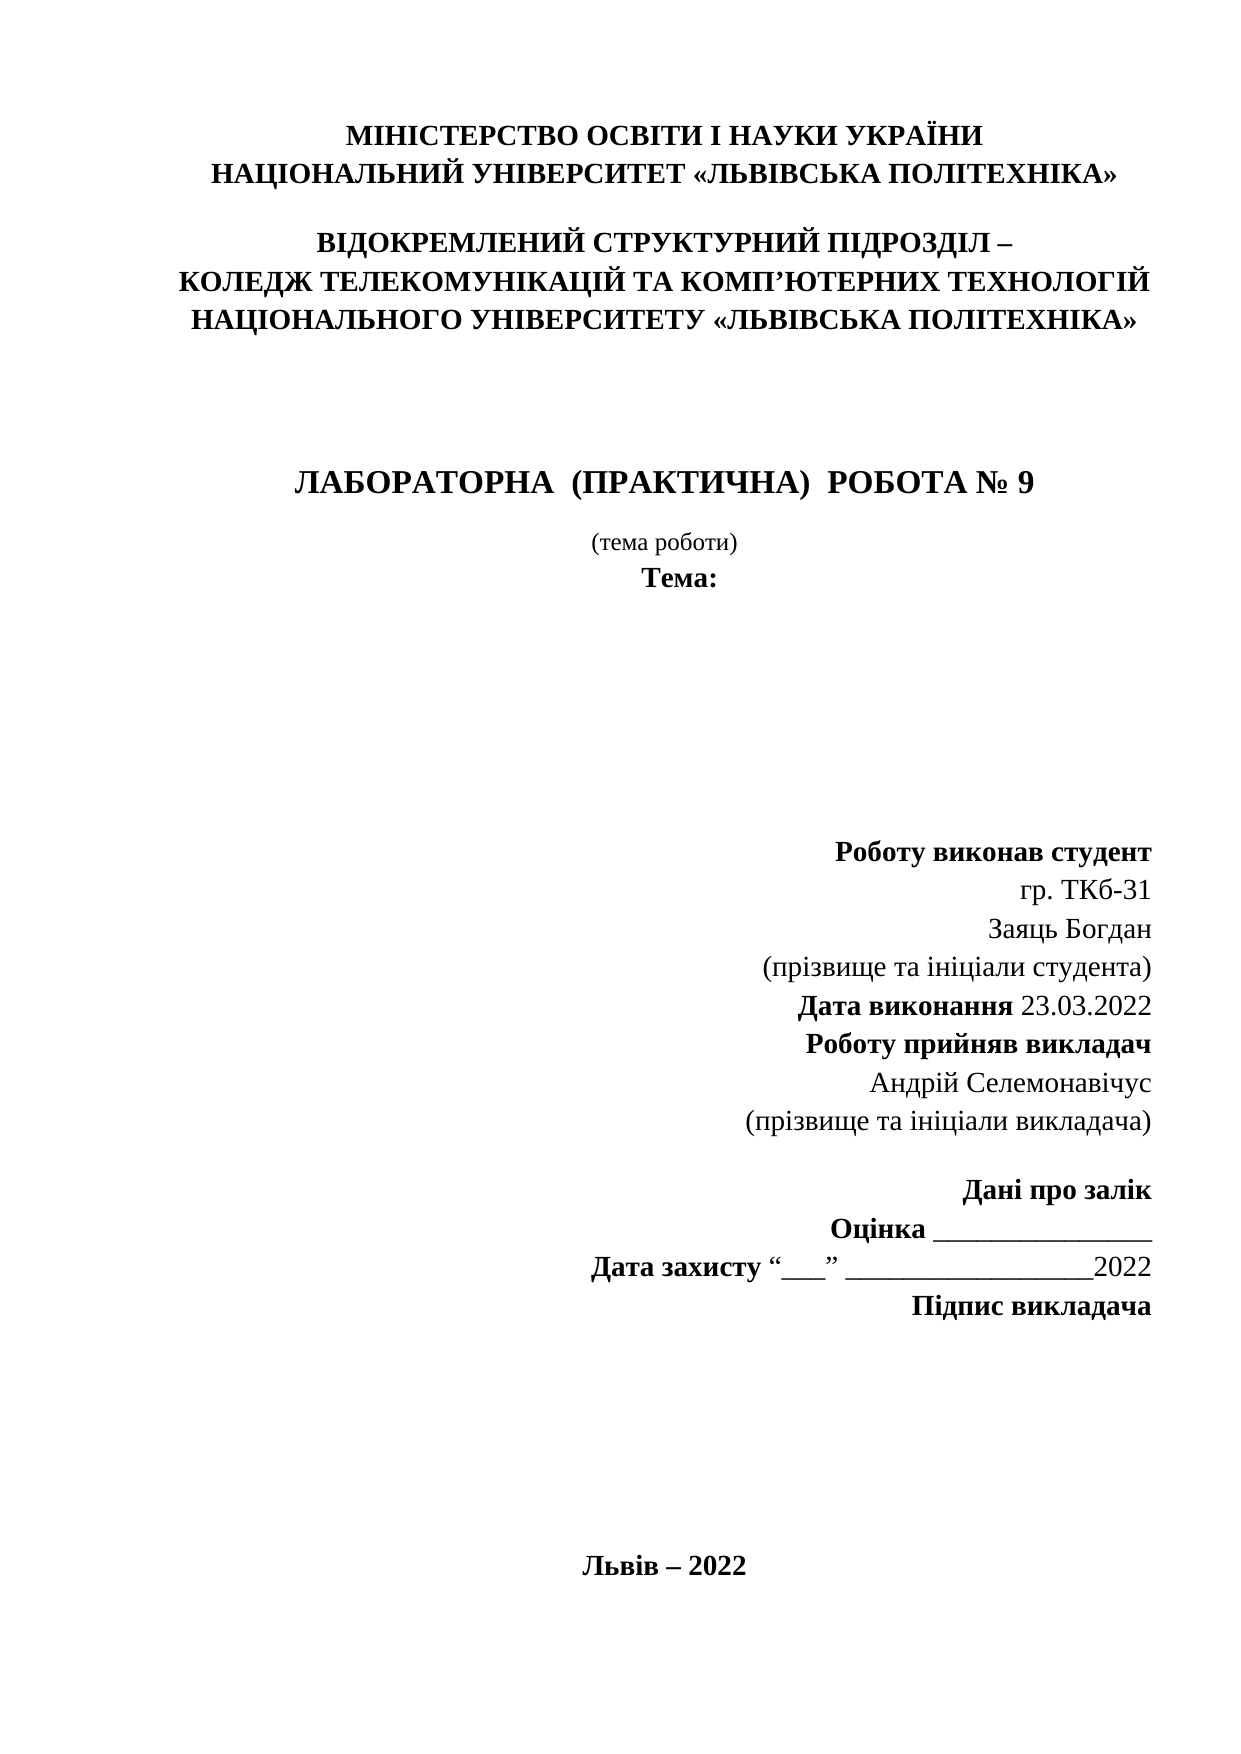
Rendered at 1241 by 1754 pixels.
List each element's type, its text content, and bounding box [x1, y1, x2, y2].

text Заяць Богдан [177, 911, 1152, 944]
text ЛАБОРАТОРНА (ПРАКТИЧНА) РОБОТА № 9 [177, 462, 1152, 500]
text Дата виконання 23.03.2022 [177, 988, 1152, 1021]
text Підпис викладача [177, 1288, 1152, 1544]
text Дата захисту “___” _________________2022 [177, 1249, 1152, 1283]
text Роботу прийняв викладач [177, 1026, 1152, 1060]
text (прізвище та ініціали викладача) [177, 1103, 1152, 1137]
text Роботу виконав студент [177, 718, 1152, 867]
text (тема роботи) [177, 527, 1152, 556]
text Тема: [177, 560, 1152, 714]
text (прізвище та ініціали студента) [177, 949, 1152, 983]
text Андрій Селемонавічус [177, 1065, 1152, 1098]
text НАЦІОНАЛЬНОГО УНІВЕРСИТЕТУ «ЛЬВІВСЬКА ПОЛІТЕХНІКА» [177, 302, 1152, 336]
text НАЦІОНАЛЬНИЙ УНІВЕРСИТЕТ «ЛЬВІВСЬКА ПОЛІТЕХНІКА» [177, 157, 1152, 190]
text гр. ТКб-31 [177, 872, 1152, 906]
text Оцінка _______________ [177, 1211, 1152, 1244]
text ВІДОКРЕМЛЕНИЙ СТРУКТУРНИЙ ПІДРОЗДІЛ – [177, 225, 1152, 259]
text Львів – 2022 [177, 1548, 1152, 1582]
text Дані про залік [177, 1172, 1152, 1206]
text КОЛЕДЖ ТЕЛЕКОМУНІКАЦІЙ ТА КОМП’ЮТЕРНИХ ТЕХНОЛОГІЙ [177, 264, 1152, 297]
text МІНІСТЕРСТВО ОСВІТИ І НАУКИ УКРАЇНИ [177, 118, 1152, 152]
